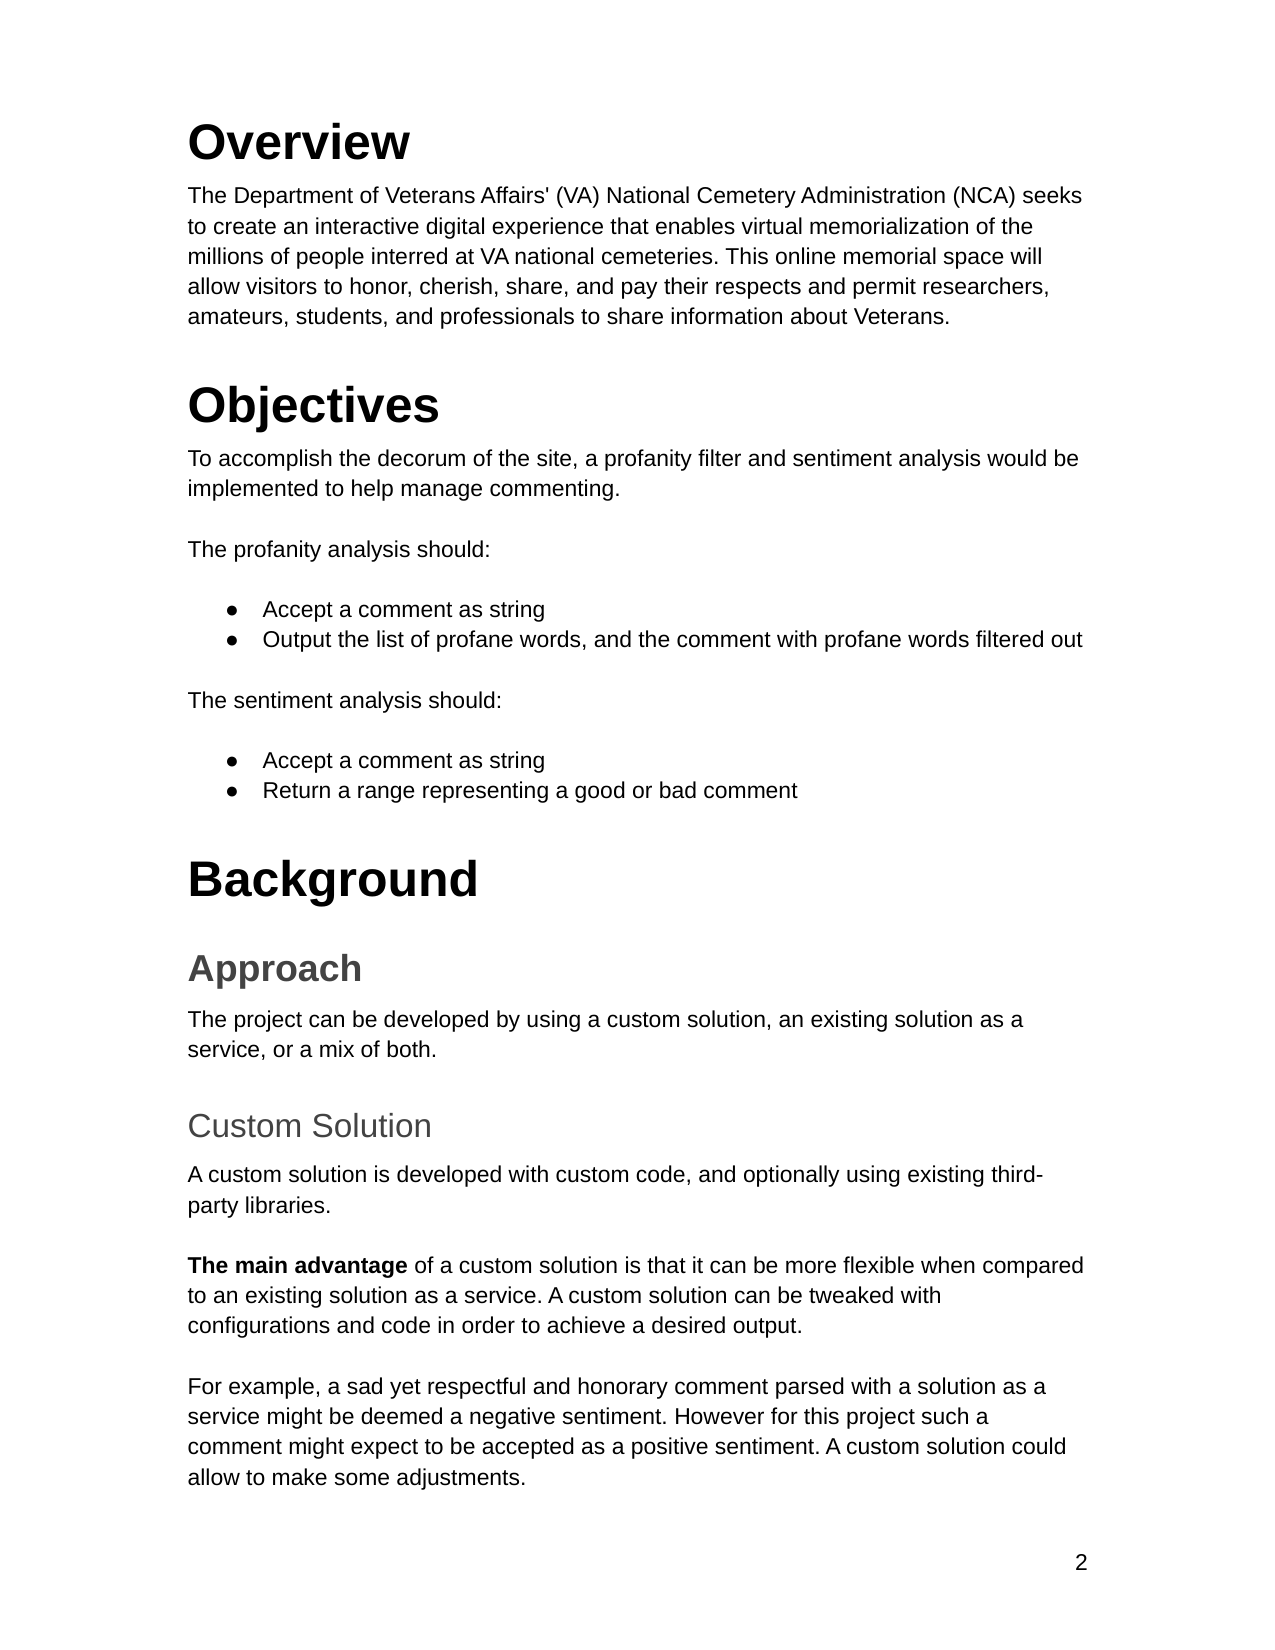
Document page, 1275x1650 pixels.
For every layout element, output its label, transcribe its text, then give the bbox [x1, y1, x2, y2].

text A custom solution is developed with custom code, and optionally using existing third-party libraries. [187, 1161, 1087, 1218]
text For example, a sad yet respectful and honorary comment parsed with a solution as a service might be deemed a negative sentiment. However for this project such a comment might expect to be accepted as a positive sentiment. A custom solution could allow to make some adjustments. [187, 1373, 1087, 1490]
subtitle Objectives [187, 375, 1087, 433]
text To accomplish the decorum of the site, a profanity filter and sentiment analysis would be implemented to help manage commenting. [187, 445, 1087, 502]
list Accept a comment as string [225, 596, 1087, 623]
list Return a range representing a good or bad comment [225, 777, 1087, 804]
subtitle Approach [187, 946, 1087, 989]
text The profanity analysis should: [187, 536, 1087, 562]
text The project can be developed by using a custom solution, an existing solution as a service, or a mix of both. [187, 1006, 1087, 1063]
subtitle Custom Solution [187, 1106, 1087, 1145]
text The sentiment analysis should: [187, 687, 1087, 713]
text The Department of Veterans Affairs' (VA) National Cemetery Administration (NCA) seeks to create an interactive digital experience that enables virtual memorialization of the millions of people interred at VA national cemeteries. This online memorial space will allow visitors to honor, cherish, share, and pay their respects and permit researchers, amateurs, students, and professionals to share information about Veterans. [187, 182, 1087, 330]
list Accept a comment as string [225, 747, 1087, 774]
subtitle Background [187, 849, 1087, 907]
subtitle Overview [187, 112, 1087, 170]
list Output the list of profane words, and the comment with profane words filtered out [225, 626, 1087, 653]
text The main advantage of a custom solution is that it can be more flexible when compared to an existing solution as a service. A custom solution can be tweaked with configurations and code in order to achieve a desired output. [187, 1252, 1087, 1339]
